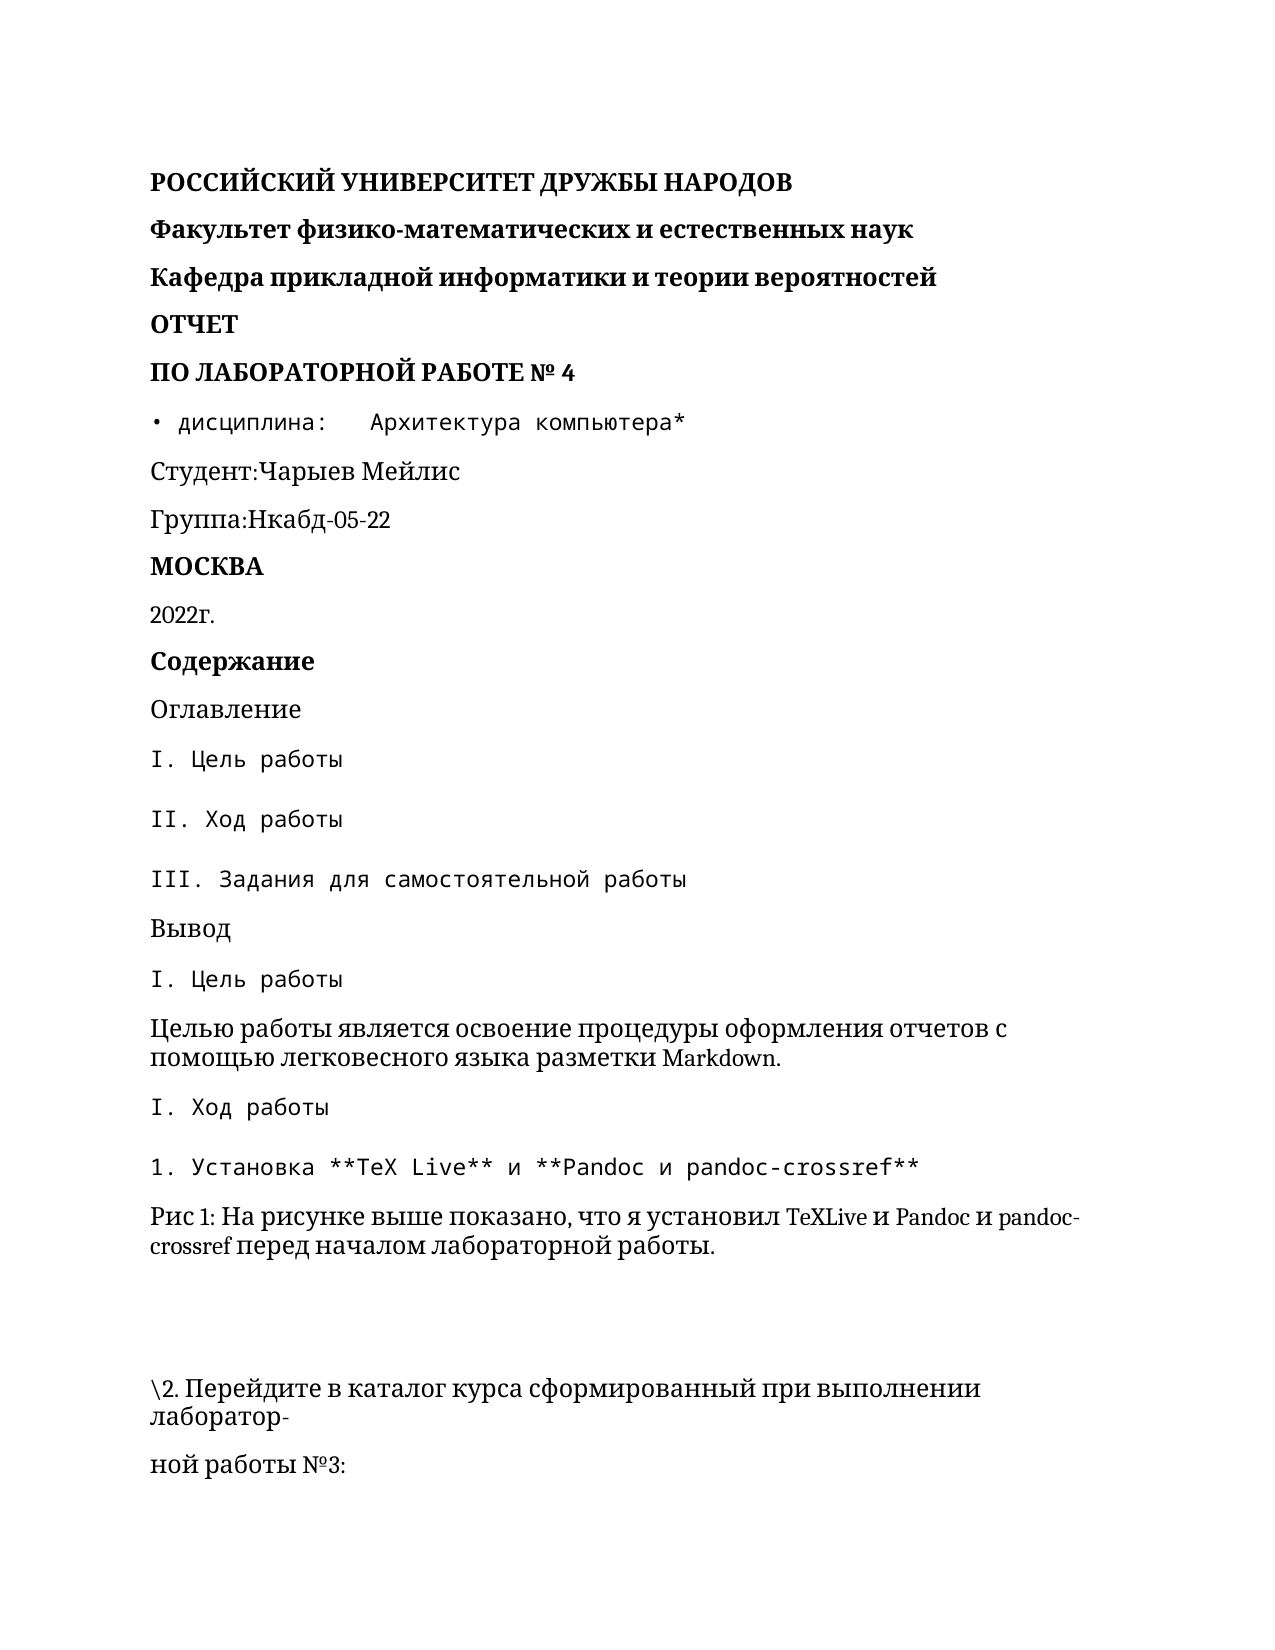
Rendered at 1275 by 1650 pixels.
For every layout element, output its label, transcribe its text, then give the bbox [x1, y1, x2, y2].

text Факультет физико-математических и естественных наук [150, 216, 1125, 245]
text \2. Перейдите в каталог курса сформированный при выполнении лаборатор- [150, 1374, 1125, 1432]
text ной работы №3: [150, 1451, 1125, 1479]
text I. Цель работы [150, 963, 1125, 994]
text Целью работы является освоение процедуры оформления отчетов с помощью легковесного языка разметки Markdown. [150, 1015, 1125, 1072]
text ОТЧЕТ [150, 311, 1125, 340]
text Группа:Нкабд-05-22 [150, 506, 1125, 534]
text Кафедра прикладной информатики и теории вероятностей [150, 264, 1125, 292]
text I. Цель работы II. Ход работы III. Задания для самостоятельной работы [150, 743, 1125, 894]
text Содержание [150, 648, 1125, 677]
text Студент:Чарыев Мейлис [150, 458, 1125, 487]
text Рис 1: На рисунке выше показано, что я установил TeXLive и Pandoc и pandoc-crossref перед началом лабораторной работы. [150, 1203, 1125, 1261]
text Вывод [150, 915, 1125, 944]
text 2022г. [150, 601, 1125, 629]
text РОССИЙСКИЙ УНИВЕРСИТЕТ ДРУЖБЫ НАРОДОВ [150, 169, 1125, 197]
text • дисциплина: Архитектура компьютера* [150, 406, 1125, 437]
text Оглавление [150, 696, 1125, 724]
text I. Ход работы 1. Установка **TeX Live** и **Pandoc и pandoc-crossref** [150, 1091, 1125, 1182]
text МОСКВА [150, 553, 1125, 582]
text ПО ЛАБОРАТОРНОЙ РАБОТЕ № 4 [150, 359, 1125, 387]
